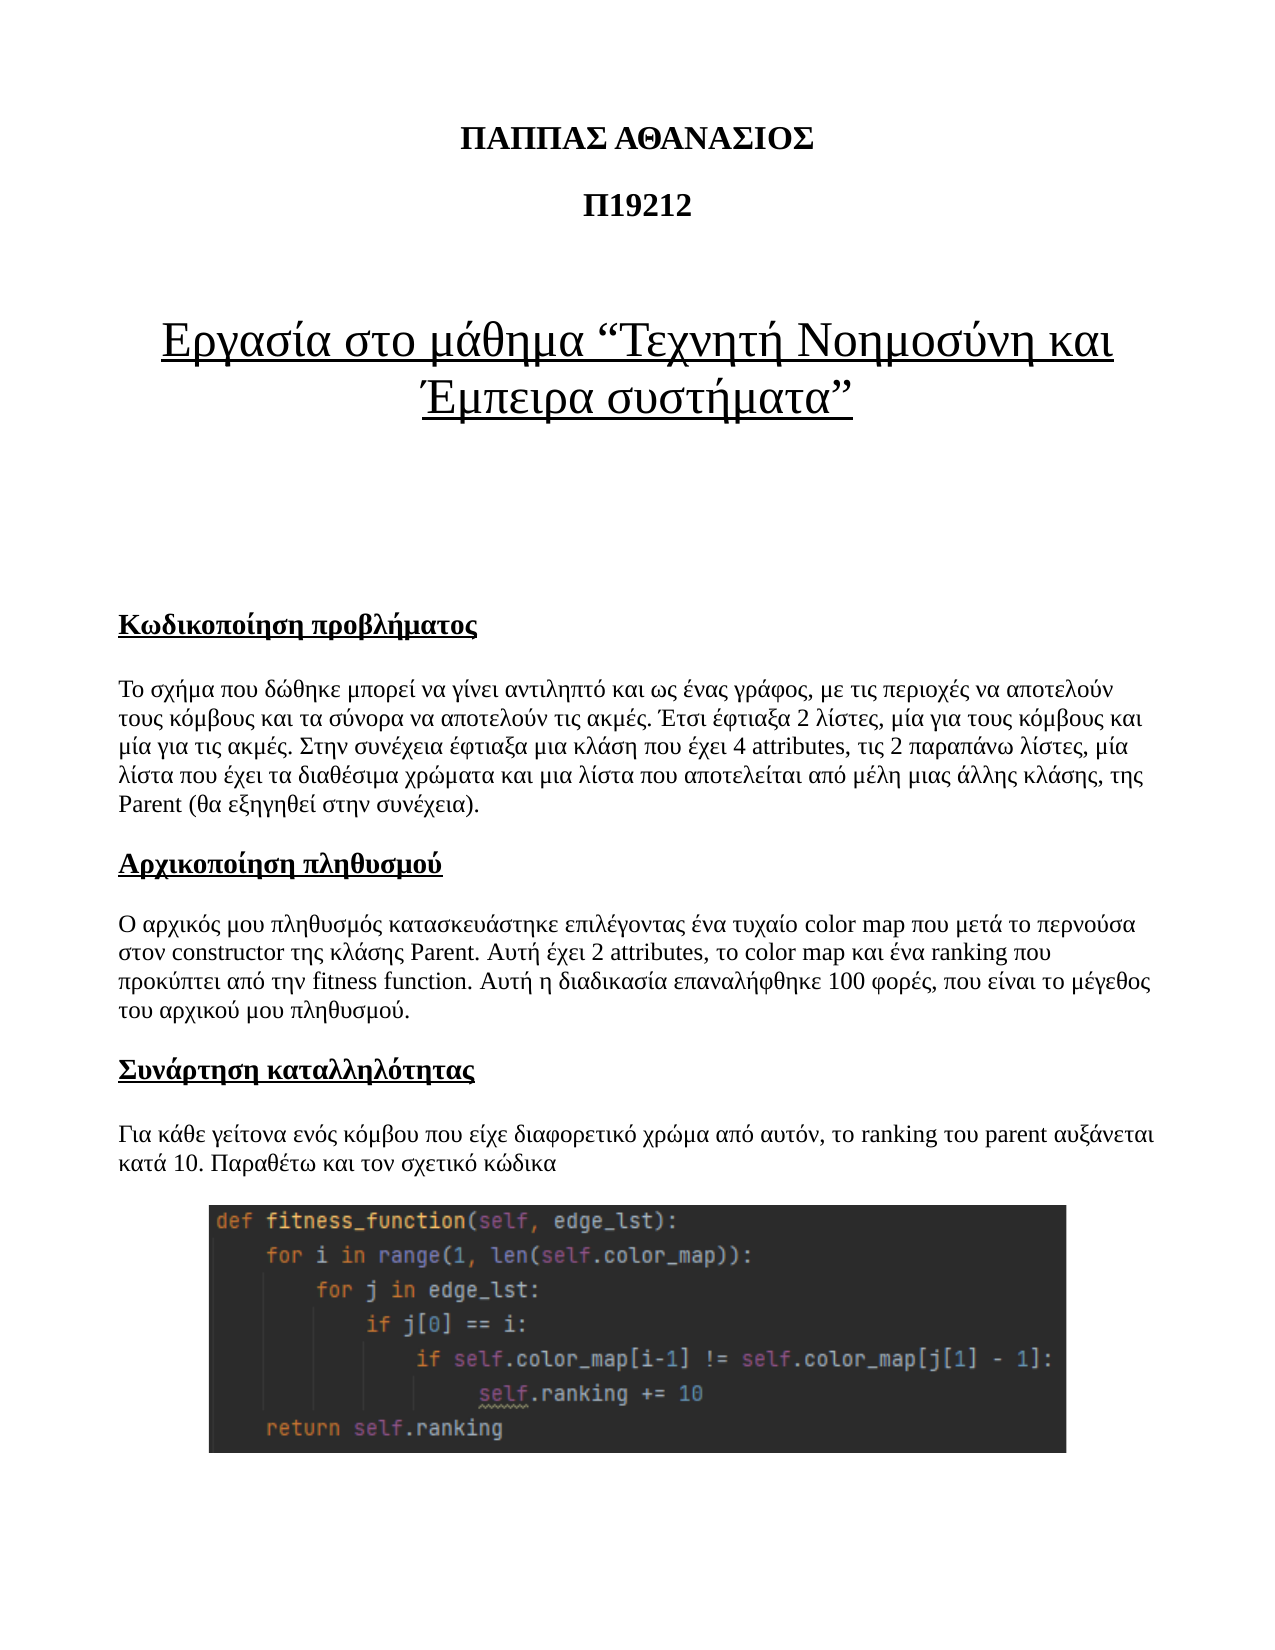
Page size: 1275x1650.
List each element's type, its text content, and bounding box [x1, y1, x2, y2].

picture [208, 1205, 1067, 1453]
text Αρχικοποίηση πληθυσμού [118, 846, 1157, 880]
text Κωδικοποίηση προβλήματος [118, 607, 1157, 640]
text Εργασία στο μάθημα “Τεχνητή Νοημοσύνη και Έμπειρα συστήματα” [118, 310, 1157, 425]
text Συνάρτηση καταλληλότητας [118, 1052, 1157, 1086]
text ΠΑΠΠΑΣ ΑΘΑΝΑΣΙΟΣ [118, 118, 1157, 156]
text Για κάθε γείτονα ενός κόμβου που είχε διαφορετικό χρώμα από αυτόν, το ranking του parent αυξάνεται κατά 10. Παραθέτω και τον σχετικό κώδικα [118, 1119, 1157, 1177]
text Π19212 [118, 185, 1157, 223]
text Ο αρχικός μου πληθυσμός κατασκευάστηκε επιλέγοντας ένα τυχαίο color map που μετά το περνούσα στον constructor της κλάσης Parent. Αυτή έχει 2 attributes, το color map και ένα ranking που προκύπτει από την fitness function. Αυτή η διαδικασία επαναλήφθηκε 100 φορές, που είναι το μέγεθος του αρχικού μου πληθυσμού. [118, 909, 1157, 1024]
text Το σχήμα που δώθηκε μπορεί να γίνει αντιληπτό και ως ένας γράφος, με τις περιοχές να αποτελούν τους κόμβους και τα σύνορα να αποτελούν τις ακμές. Έτσι έφτιαξα 2 λίστες, μία για τους κόμβους και μία για τις ακμές. Στην συνέχεια έφτιαξα μια κλάση που έχει 4 attributes, τις 2 παραπάνω λίστες, μία λίστα που έχει τα διαθέσιμα χρώματα και μια λίστα που αποτελείται από μέλη μιας άλλης κλάσης, της Parent (θα εξηγηθεί στην συνέχεια). [118, 674, 1157, 818]
